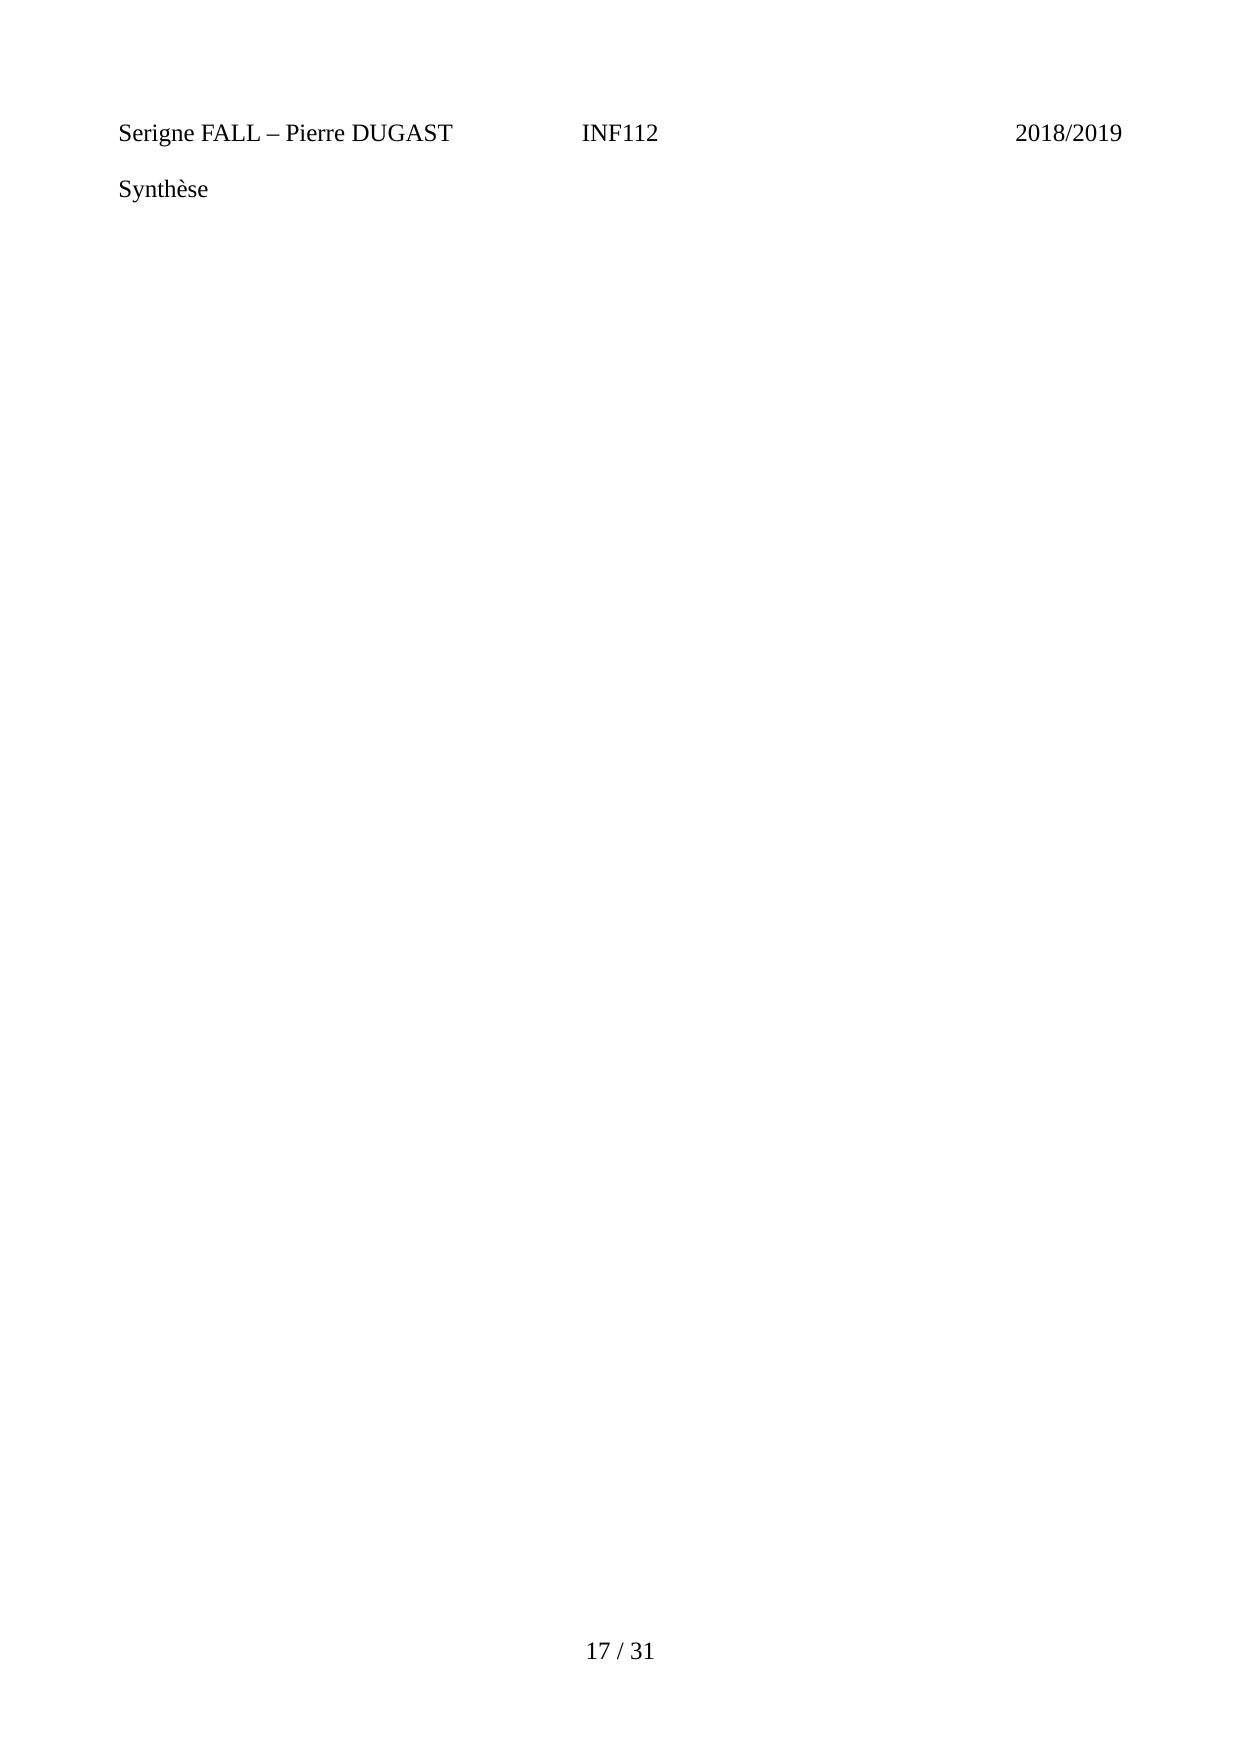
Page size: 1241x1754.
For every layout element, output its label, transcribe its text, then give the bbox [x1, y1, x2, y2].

subtitle Synthèse [118, 174, 1122, 203]
